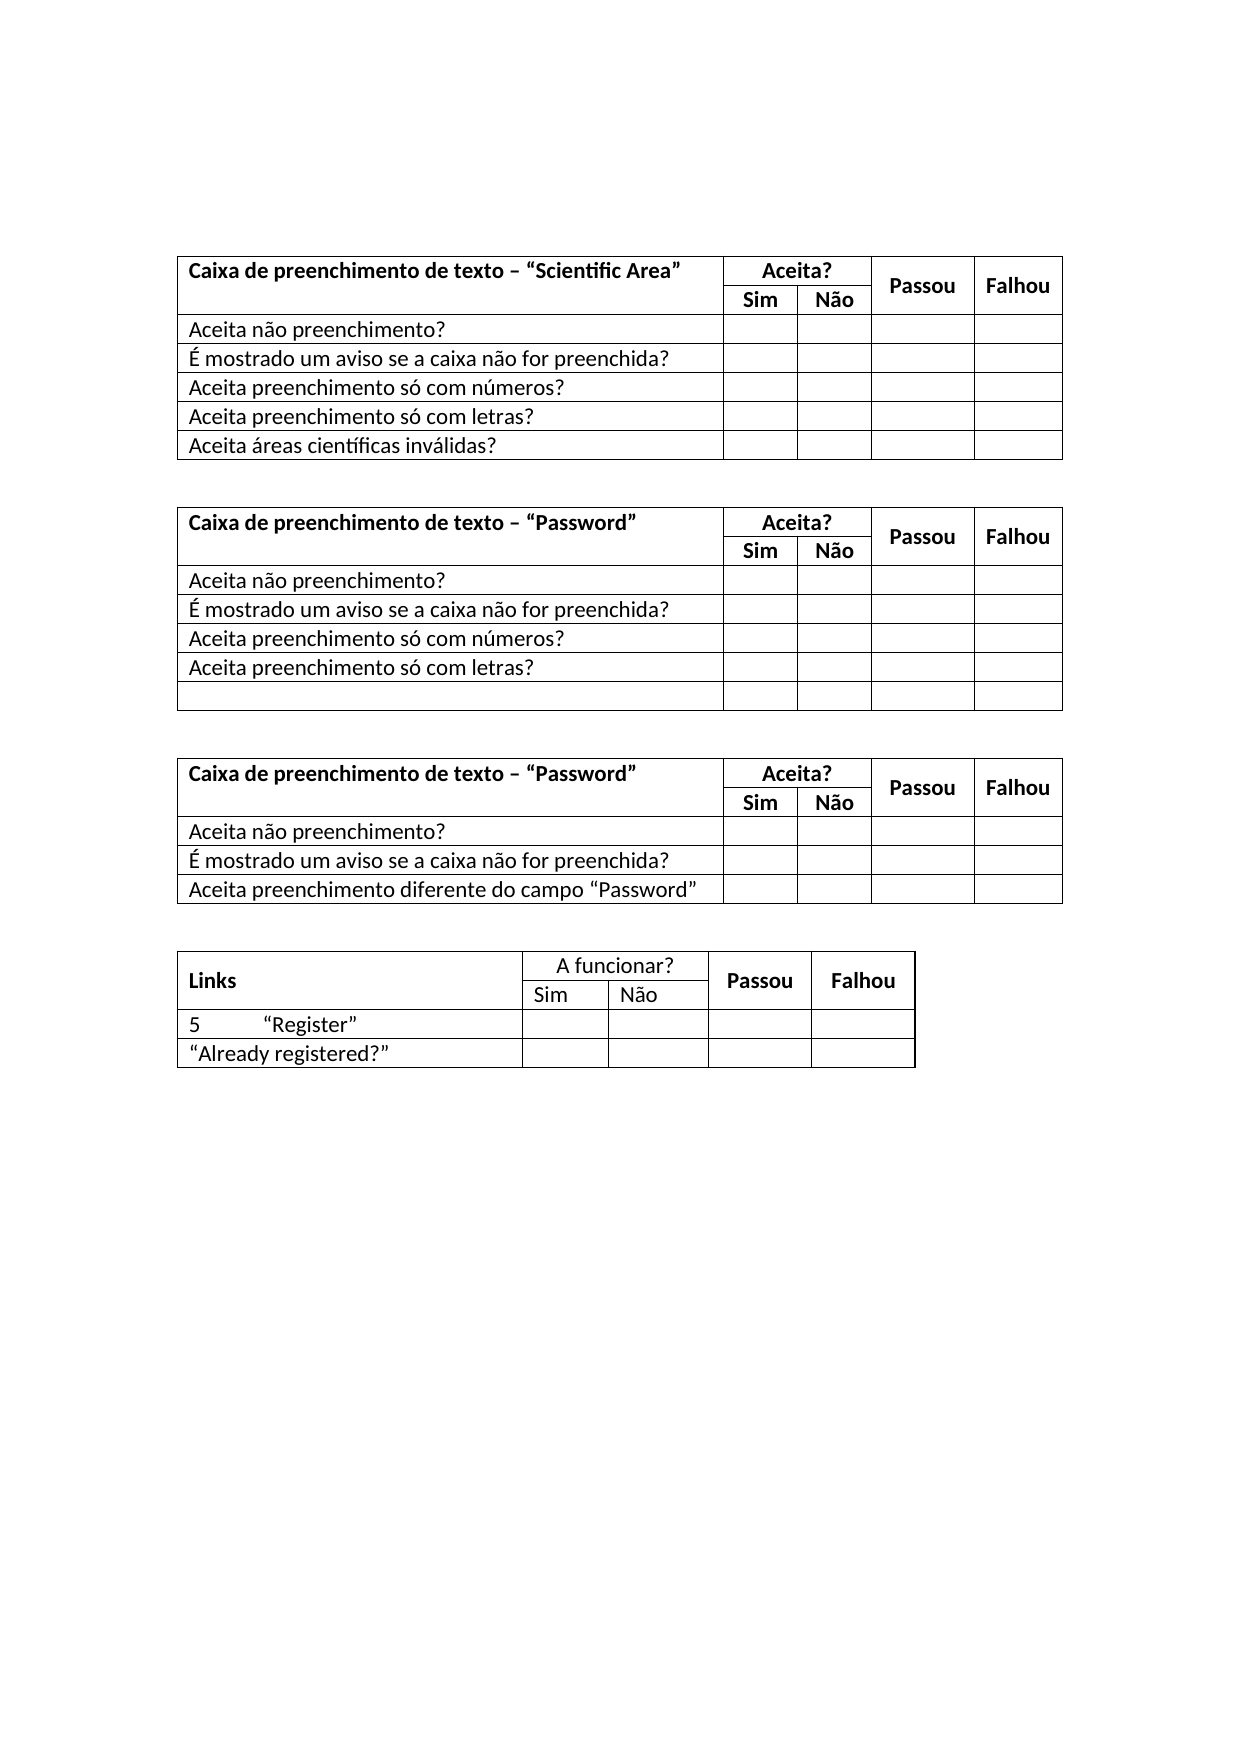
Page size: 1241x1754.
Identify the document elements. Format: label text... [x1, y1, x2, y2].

table_cell [724, 875, 797, 903]
table_cell [798, 402, 871, 430]
table_cell [798, 624, 871, 652]
table_header Falhou [975, 257, 1062, 314]
table_cell [872, 817, 974, 845]
table_cell [975, 653, 1062, 681]
table_cell [872, 846, 974, 874]
table_cell [178, 682, 723, 710]
table_cell [975, 846, 1062, 874]
table_cell [798, 817, 871, 845]
table_cell Aceita não preenchimento? [178, 817, 723, 845]
table_cell Aceita preenchimento só com letras? [178, 402, 723, 430]
table_cell [872, 595, 974, 623]
table_cell [975, 373, 1062, 401]
table_cell [872, 566, 974, 594]
table_cell [975, 875, 1062, 903]
table_cell Aceita não preenchimento? [178, 315, 723, 343]
table_cell [724, 402, 797, 430]
table_cell [798, 373, 871, 401]
table_cell [798, 566, 871, 594]
table_cell [975, 624, 1062, 652]
table_cell [724, 817, 797, 845]
table_header A funcionar? [523, 952, 708, 979]
table_header Caixa de preenchimento de texto – “Scientific Area” [178, 257, 723, 314]
table_cell [798, 344, 871, 372]
table_cell Não [798, 286, 871, 314]
table_header Passou [872, 759, 974, 816]
table_header Links [178, 952, 522, 1009]
table_cell [724, 624, 797, 652]
table_cell “Register” [178, 1010, 522, 1038]
table_cell [523, 1039, 608, 1067]
table_cell Não [609, 981, 708, 1009]
table_cell [609, 1039, 708, 1067]
table_cell [872, 624, 974, 652]
table_cell Aceita não preenchimento? [178, 566, 723, 594]
table_cell Sim [724, 537, 797, 565]
table_cell [523, 1010, 608, 1038]
table_cell [975, 344, 1062, 372]
table_cell [812, 1010, 914, 1038]
table_cell [798, 846, 871, 874]
table_cell Aceita áreas científicas inválidas? [178, 431, 723, 459]
table_cell [798, 431, 871, 459]
table_cell [872, 402, 974, 430]
table_cell [872, 431, 974, 459]
table_cell [709, 1039, 811, 1067]
table_cell [609, 1010, 708, 1038]
table_cell [798, 682, 871, 710]
table_header Falhou [975, 508, 1062, 565]
table_cell [724, 682, 797, 710]
table_cell Aceita preenchimento só com números? [178, 373, 723, 401]
table_cell [798, 875, 871, 903]
table_cell [724, 344, 797, 372]
table_header Falhou [812, 952, 914, 1009]
table_cell [975, 402, 1062, 430]
table_cell [872, 373, 974, 401]
table_cell Não [798, 788, 871, 816]
table_cell Aceita preenchimento só com letras? [178, 653, 723, 681]
table_cell [798, 595, 871, 623]
table_header Caixa de preenchimento de texto – “Password” [178, 508, 723, 565]
table_header Aceita? [724, 759, 871, 787]
table_cell [975, 431, 1062, 459]
table_cell Sim [724, 286, 797, 314]
table_cell [798, 653, 871, 681]
table_cell [724, 846, 797, 874]
table_cell [724, 431, 797, 459]
table_cell É mostrado um aviso se a caixa não for preenchida? [178, 344, 723, 372]
table_cell [872, 875, 974, 903]
table_header Aceita? [724, 508, 871, 536]
table_cell [975, 817, 1062, 845]
table_header Aceita? [724, 257, 871, 284]
table_cell Aceita preenchimento diferente do campo “Password” [178, 875, 723, 903]
table_cell [798, 315, 871, 343]
table_cell [724, 566, 797, 594]
table_cell [872, 315, 974, 343]
table_cell [709, 1010, 811, 1038]
table_cell [975, 595, 1062, 623]
table_header Passou [872, 257, 974, 314]
table_cell [812, 1039, 914, 1067]
table_cell Aceita preenchimento só com números? [178, 624, 723, 652]
table_cell Sim [724, 788, 797, 816]
table_cell [724, 373, 797, 401]
table_cell [872, 682, 974, 710]
table_header Caixa de preenchimento de texto – “Password” [178, 759, 723, 816]
table_cell [975, 315, 1062, 343]
table_cell [724, 653, 797, 681]
table_cell É mostrado um aviso se a caixa não for preenchida? [178, 846, 723, 874]
table_header Falhou [975, 759, 1062, 816]
table_header Passou [709, 952, 811, 1009]
table_cell Sim [523, 981, 608, 1009]
table_header Passou [872, 508, 974, 565]
table_cell “Already registered?” [178, 1039, 522, 1067]
table_cell [724, 315, 797, 343]
table_cell [975, 682, 1062, 710]
table_cell [872, 344, 974, 372]
table_cell [872, 653, 974, 681]
table_cell [975, 566, 1062, 594]
table_cell É mostrado um aviso se a caixa não for preenchida? [178, 595, 723, 623]
table_cell [724, 595, 797, 623]
table_cell Não [798, 537, 871, 565]
